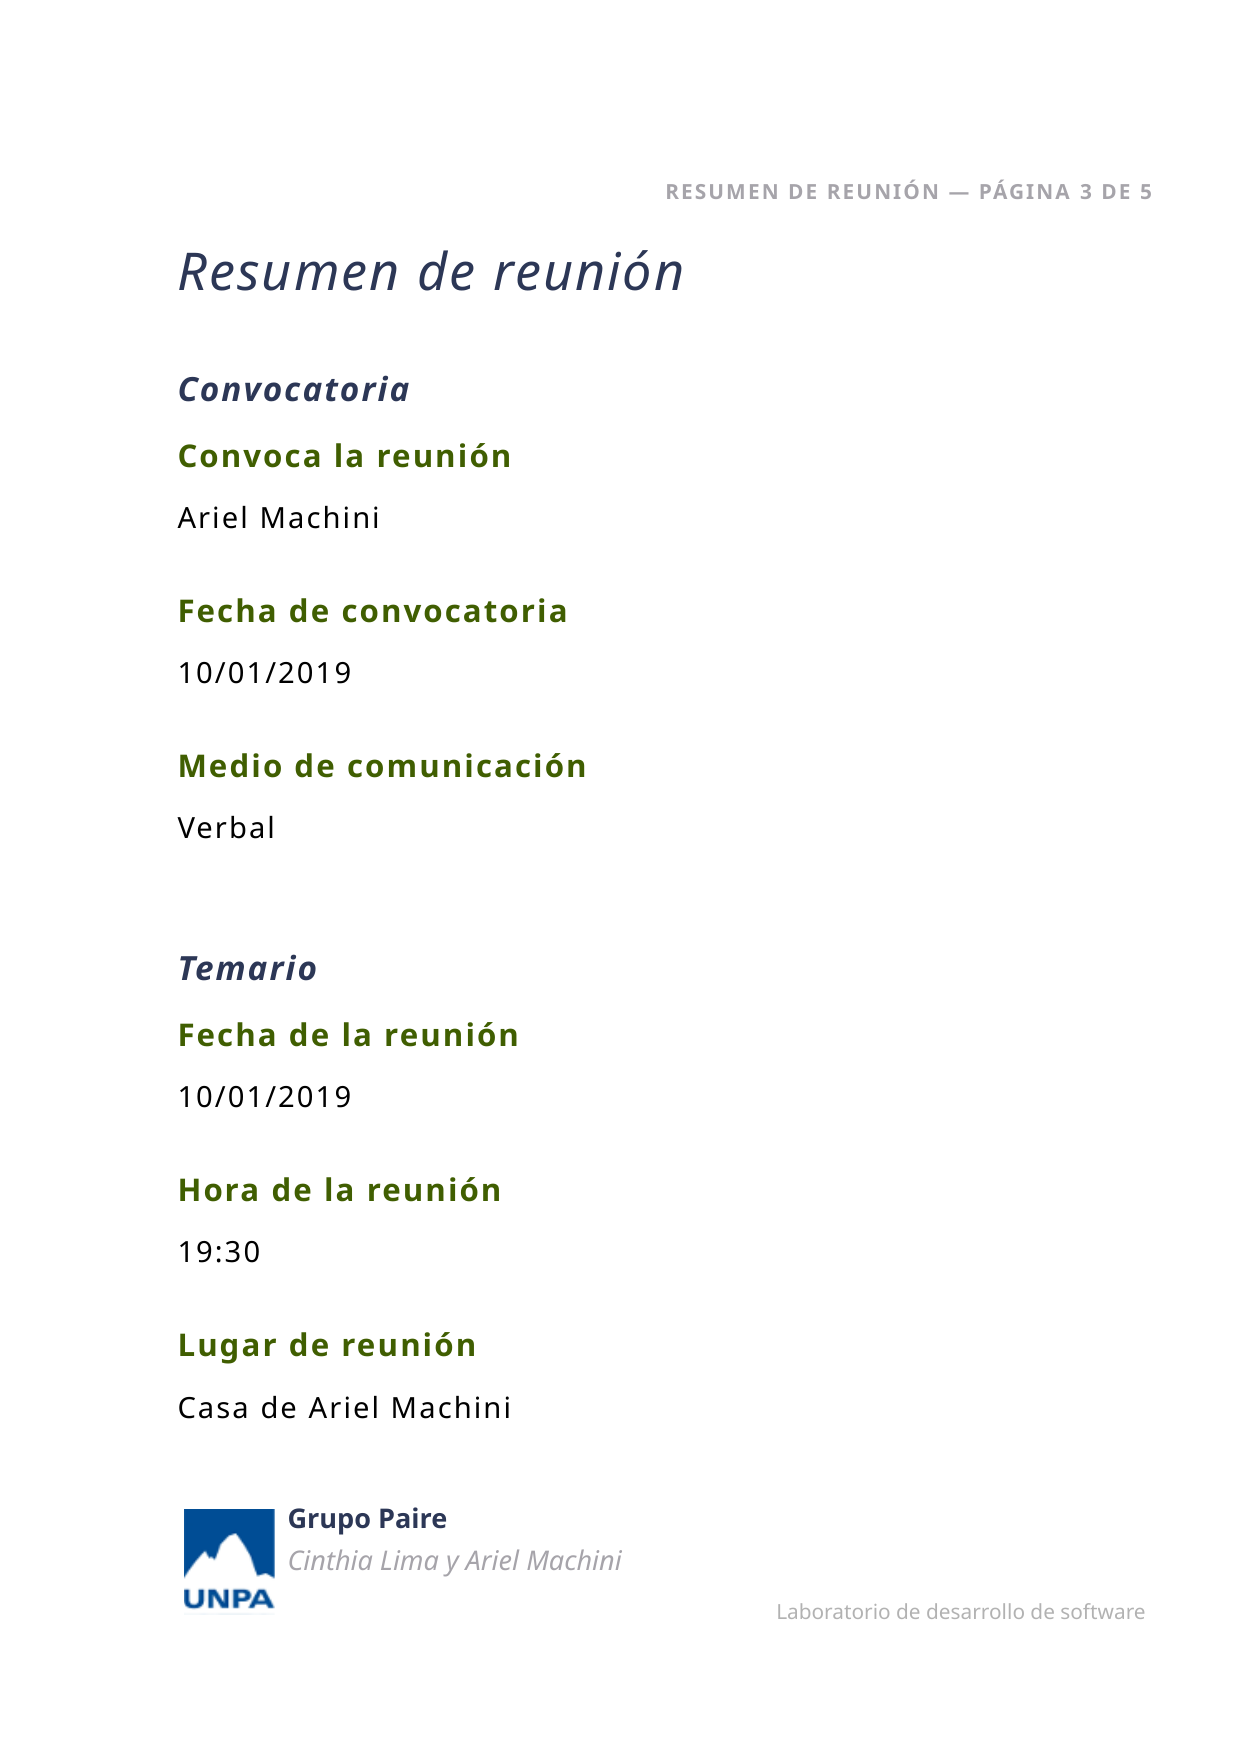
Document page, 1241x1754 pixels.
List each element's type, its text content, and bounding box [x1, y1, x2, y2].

text Fecha de convocatoria [177, 589, 1152, 631]
text Convocatoria [177, 366, 1152, 411]
picture [184, 1509, 275, 1615]
text Casa de Ariel Machini [177, 1387, 1152, 1427]
text 10/01/2019 [177, 653, 1152, 692]
text Resumen de reunión [177, 235, 1152, 306]
text Hora de la reunión [177, 1168, 1152, 1211]
text Temario [177, 945, 1152, 990]
text Ariel Machini [177, 498, 1152, 537]
text Lugar de reunión [177, 1323, 1152, 1366]
text Medio de comunicación [177, 744, 1152, 787]
text Convoca la reunión [177, 434, 1152, 476]
text 10/01/2019 [177, 1077, 1152, 1116]
text 19:30 [177, 1232, 1152, 1271]
text Fecha de la reunión [177, 1013, 1152, 1055]
text Verbal [177, 808, 1152, 847]
